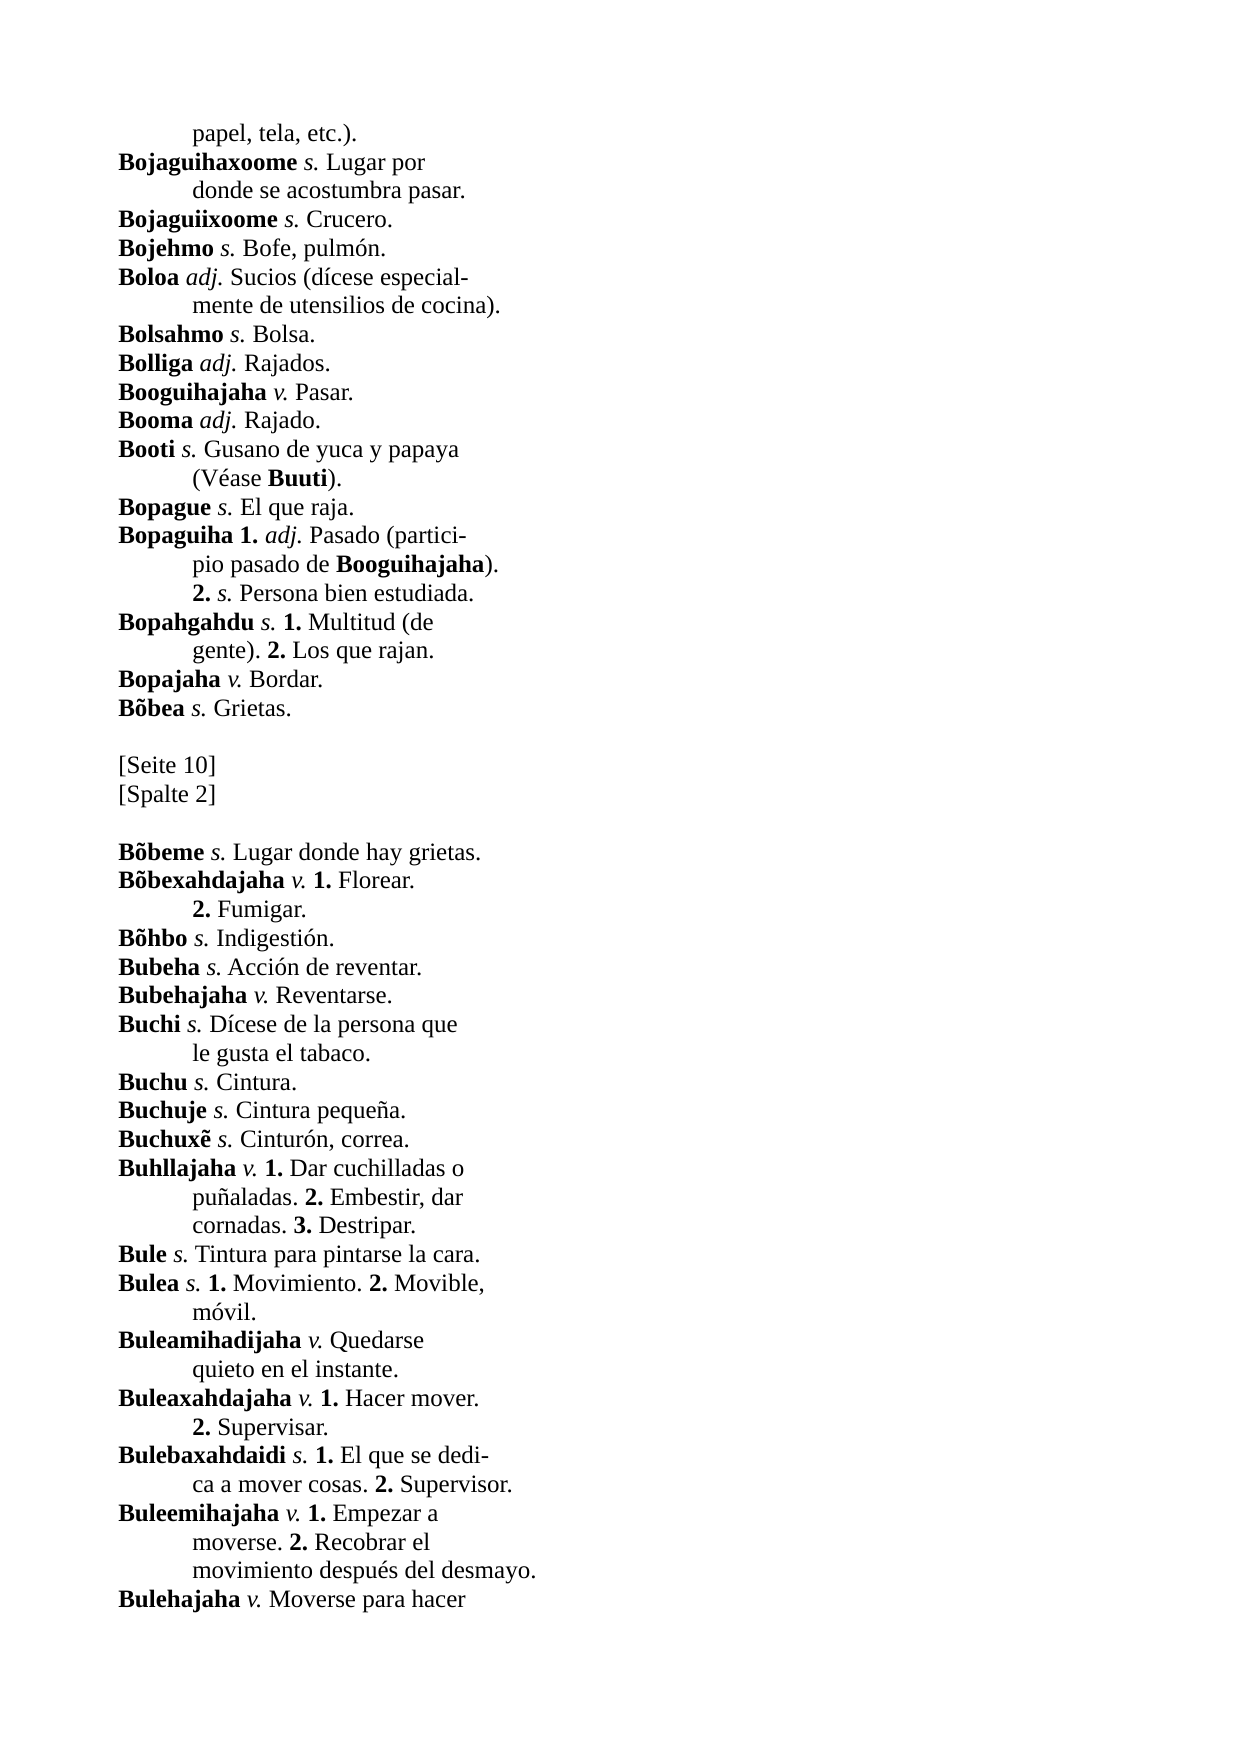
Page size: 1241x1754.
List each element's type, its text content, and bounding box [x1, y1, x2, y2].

text Buleamihadijaha v. Quedarse [118, 1326, 1122, 1354]
text Bulehajaha v. Moverse para hacer [118, 1584, 1122, 1613]
text Bojehmo s. Bofe, pulmón. [118, 233, 1122, 262]
text donde se acostumbra pasar. [118, 176, 1122, 204]
text [Seite 10] [118, 751, 1122, 779]
text Bojaguihaxoome s. Lugar por [118, 147, 1122, 176]
text 2. Fumigar. [118, 894, 1122, 923]
text papel, tela, etc.). [118, 118, 1122, 147]
text Bopahgahdu s. 1. Multitud (de [118, 607, 1122, 636]
text Bulebaxahdaidi s. 1. El que se dedi- [118, 1441, 1122, 1469]
text Buchuxẽ s. Cinturón, correa. [118, 1124, 1122, 1153]
text Bule s. Tintura para pintarse la cara. [118, 1239, 1122, 1268]
text Bubeha s. Acción de reventar. [118, 952, 1122, 981]
text Bõbexahdajaha v. 1. Florear. [118, 866, 1122, 894]
text Buleemihajaha v. 1. Empezar a [118, 1498, 1122, 1527]
text Bopague s. El que raja. [118, 492, 1122, 521]
text mente de utensilios de cocina). [118, 291, 1122, 319]
text pio pasado de Booguihajaha). [118, 549, 1122, 578]
text Bopajaha v. Bordar. [118, 664, 1122, 693]
text 2. s. Persona bien estudiada. [118, 578, 1122, 607]
text Buchu s. Cintura. [118, 1067, 1122, 1096]
text Buchuje s. Cintura pequeña. [118, 1096, 1122, 1124]
text Bojaguiixoome s. Crucero. [118, 204, 1122, 233]
text le gusta el tabaco. [118, 1038, 1122, 1067]
text Bulea s. 1. Movimiento. 2. Movible, [118, 1268, 1122, 1297]
text Boloa adj. Sucios (dícese especial- [118, 262, 1122, 291]
text Buhllajaha v. 1. Dar cuchilladas o [118, 1153, 1122, 1182]
text Bõhbo s. Indigestión. [118, 923, 1122, 952]
text Bõbeme s. Lugar donde hay grietas. [118, 837, 1122, 866]
text [Spalte 2] [118, 779, 1122, 808]
text Bõbea s. Grietas. [118, 693, 1122, 722]
text (Véase Buuti). [118, 463, 1122, 492]
text Booguihajaha v. Pasar. [118, 377, 1122, 406]
text quieto en el instante. [118, 1354, 1122, 1383]
text Booti s. Gusano de yuca y papaya [118, 434, 1122, 463]
text Bubehajaha v. Reventarse. [118, 981, 1122, 1009]
text Bolsahmo s. Bolsa. [118, 319, 1122, 348]
text móvil. [118, 1297, 1122, 1326]
text 2. Supervisar. [118, 1412, 1122, 1441]
text ca a mover cosas. 2. Supervisor. [118, 1469, 1122, 1498]
text moverse. 2. Recobrar el [118, 1527, 1122, 1556]
text Buchi s. Dícese de la persona que [118, 1009, 1122, 1038]
text Bopaguiha 1. adj. Pasado (partici- [118, 521, 1122, 549]
text gente). 2. Los que rajan. [118, 636, 1122, 664]
text Booma adj. Rajado. [118, 406, 1122, 434]
text movimiento después del desmayo. [118, 1556, 1122, 1584]
text Buleaxahdajaha v. 1. Hacer mover. [118, 1383, 1122, 1412]
text Bolliga adj. Rajados. [118, 348, 1122, 377]
text cornadas. 3. Destripar. [118, 1211, 1122, 1239]
text puñaladas. 2. Embestir, dar [118, 1182, 1122, 1211]
